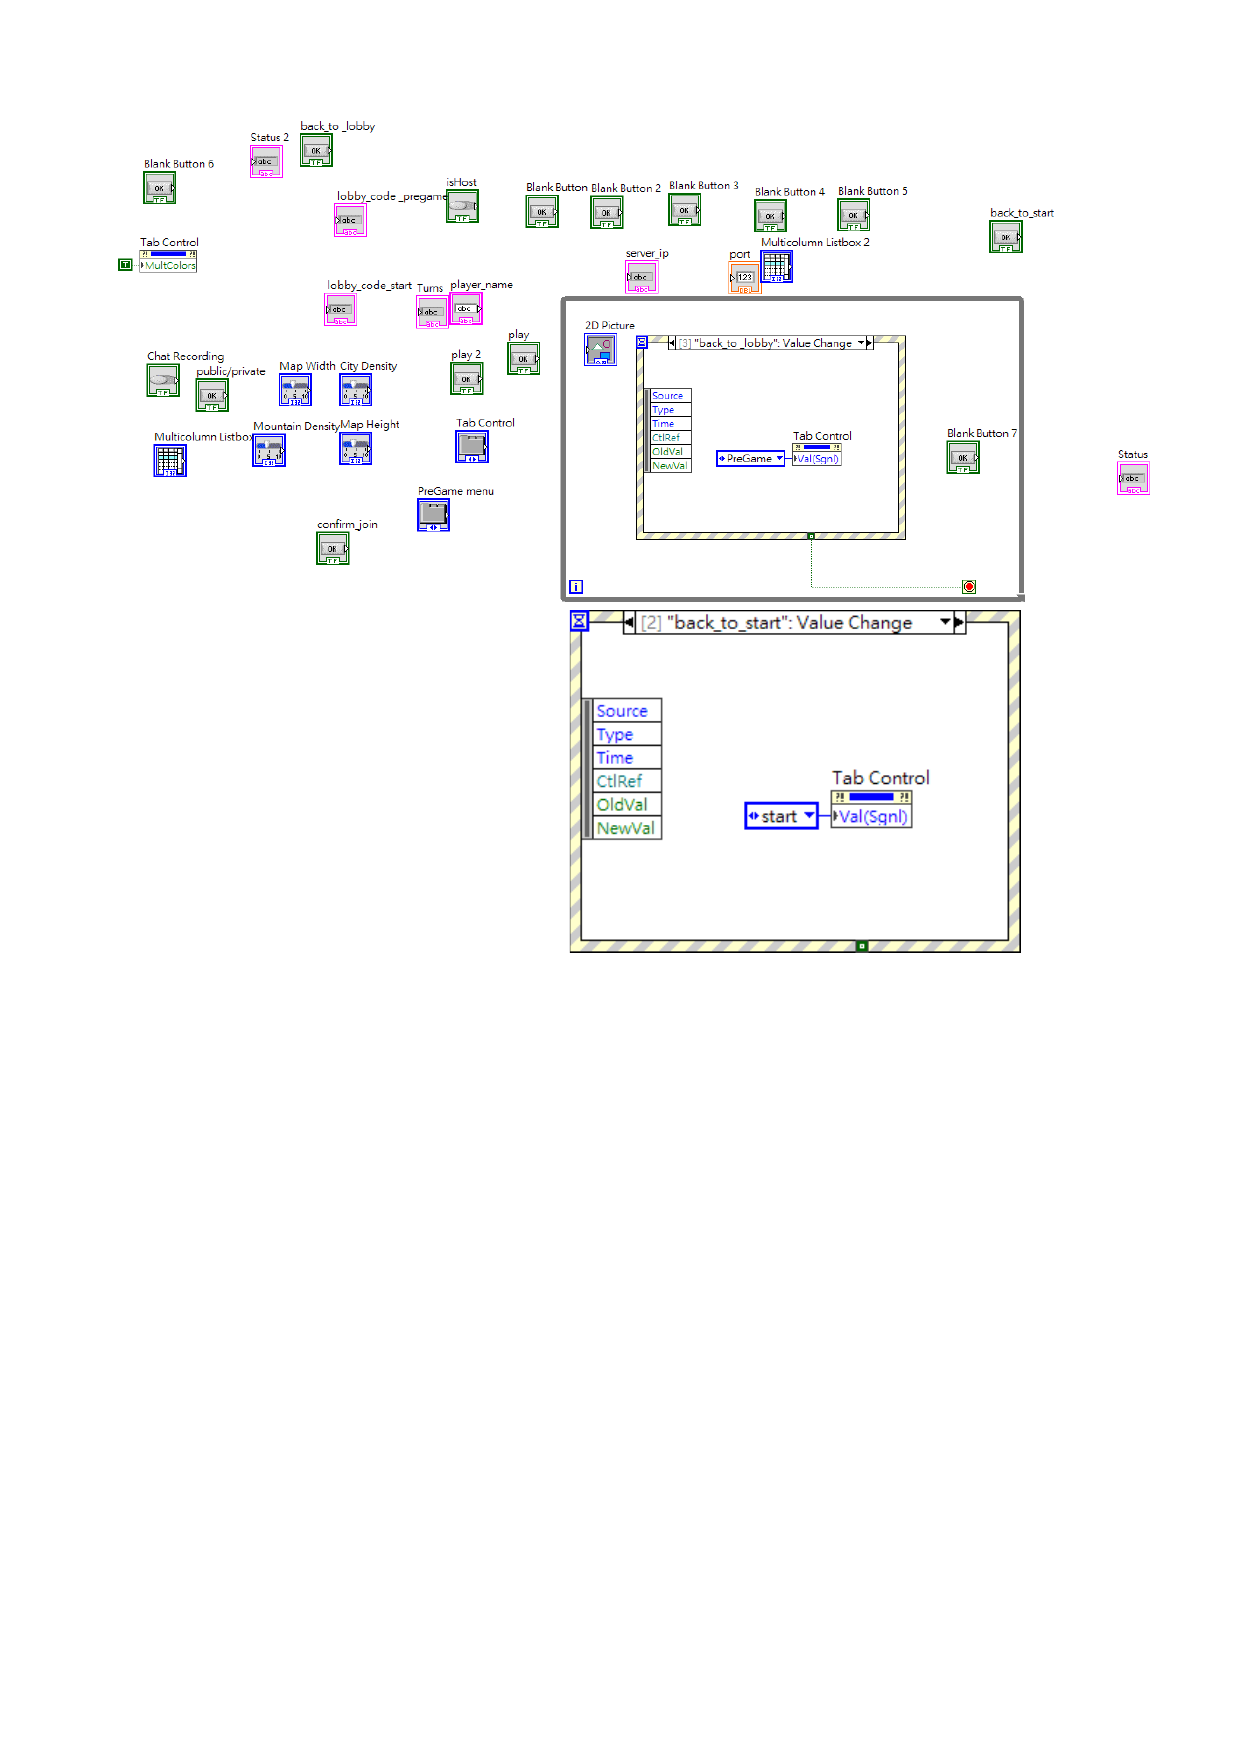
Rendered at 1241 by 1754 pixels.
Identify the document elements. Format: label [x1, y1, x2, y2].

picture [118, 118, 1150, 602]
picture [569, 610, 1021, 953]
